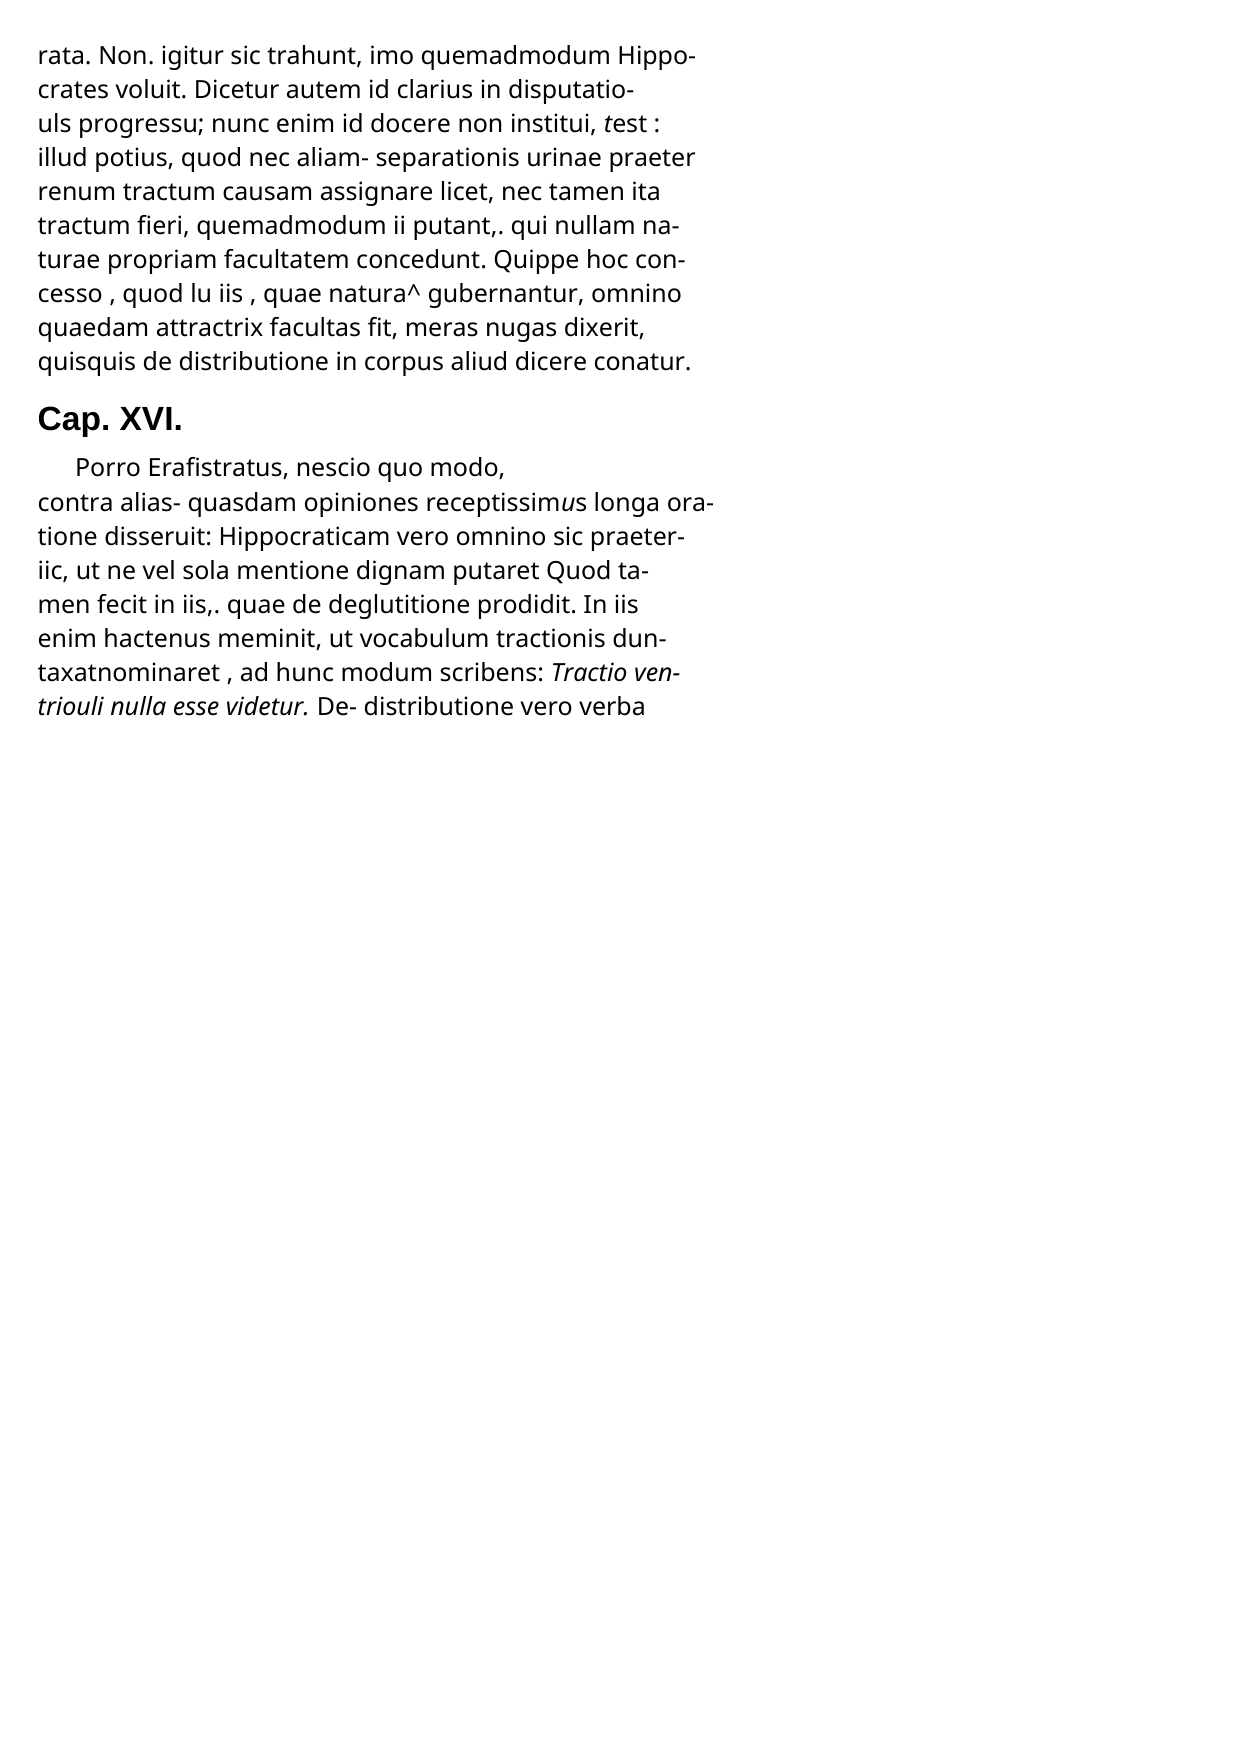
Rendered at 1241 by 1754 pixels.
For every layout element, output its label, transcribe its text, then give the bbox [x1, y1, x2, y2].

text Porro Erafistratus, nescio quo modo, contra alias- quasdam opiniones receptissimus longa ora- tione disseruit: Hippocraticam vero omnino sic praeter- iic, ut ne vel sola mentione dignam putaret Quod ta- men fecit in iis,. quae de deglutitione prodidit. In iis enim hactenus meminit, ut vocabulum tractionis dun- taxatnominaret , ad hunc modum scribens: Tractio ven- triouli nulla esse videtur. De- distributione vero verba [37, 450, 1203, 723]
subtitle Cap. XVI. [37, 399, 1203, 438]
text rata. Non. igitur sic trahunt, imo quemadmodum Hippo- crates voluit. Dicetur autem id clarius in disputatio- uls progressu; nunc enim id docere non institui, test : illud potius, quod nec aliam- separationis urinae praeter renum tractum causam assignare licet, nec tamen ita tractum fieri, quemadmodum ii putant,. qui nullam na- turae propriam facultatem concedunt. Quippe hoc con- cesso , quod lu iis , quae natura^ gubernantur, omnino quaedam attractrix facultas fit, meras nugas dixerit, quisquis de distributione in corpus aliud dicere conatur. [37, 37, 1203, 378]
